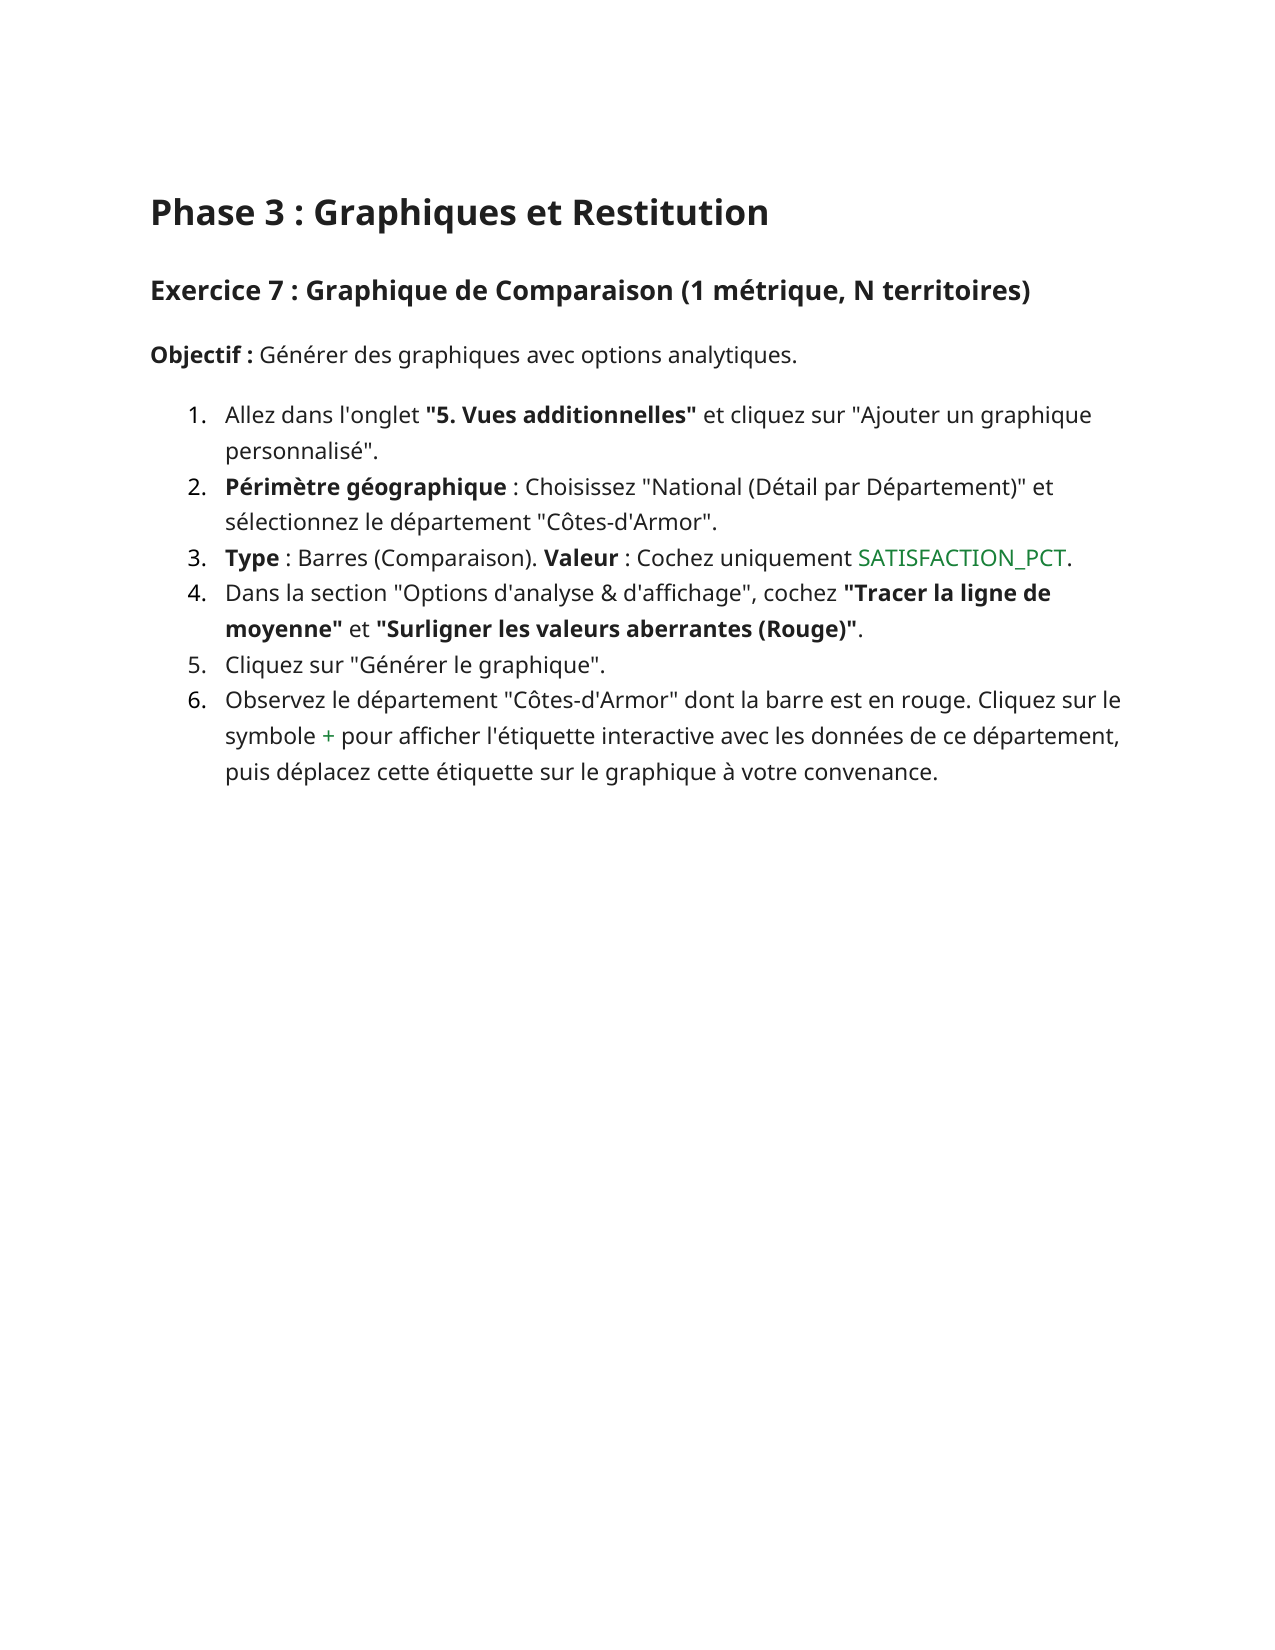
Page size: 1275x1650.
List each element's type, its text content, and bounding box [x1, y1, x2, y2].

list Périmètre géographique : Choisissez "National (Détail par Département)" et sélectionnez le département "Côtes-d'Armor". [187, 470, 1125, 537]
list Cliquez sur "Générer le graphique". [187, 648, 1125, 680]
list Type : Barres (Comparaison). Valeur : Cochez uniquement SATISFACTION_PCT. [187, 542, 1125, 573]
text Objectif : Générer des graphiques avec options analytiques. [150, 338, 1125, 370]
list Allez dans l'onglet "5. Vues additionnelles" et cliquez sur "Ajouter un graphique personnalisé". [187, 399, 1125, 466]
subtitle Exercice 7 : Graphique de Comparaison (1 métrique, N territoires) [150, 272, 1125, 308]
list Dans la section "Options d'analyse & d'affichage", cochez "Tracer la ligne de moyenne" et "Surligner les valeurs aberrantes (Rouge)". [187, 577, 1125, 644]
list Observez le département "Côtes-d'Armor" dont la barre est en rouge. Cliquez sur le symbole + pour afficher l'étiquette interactive avec les données de ce département, puis déplacez cette étiquette sur le graphique à votre convenance. [187, 684, 1125, 787]
subtitle Phase 3 : Graphiques et Restitution [150, 187, 1125, 236]
